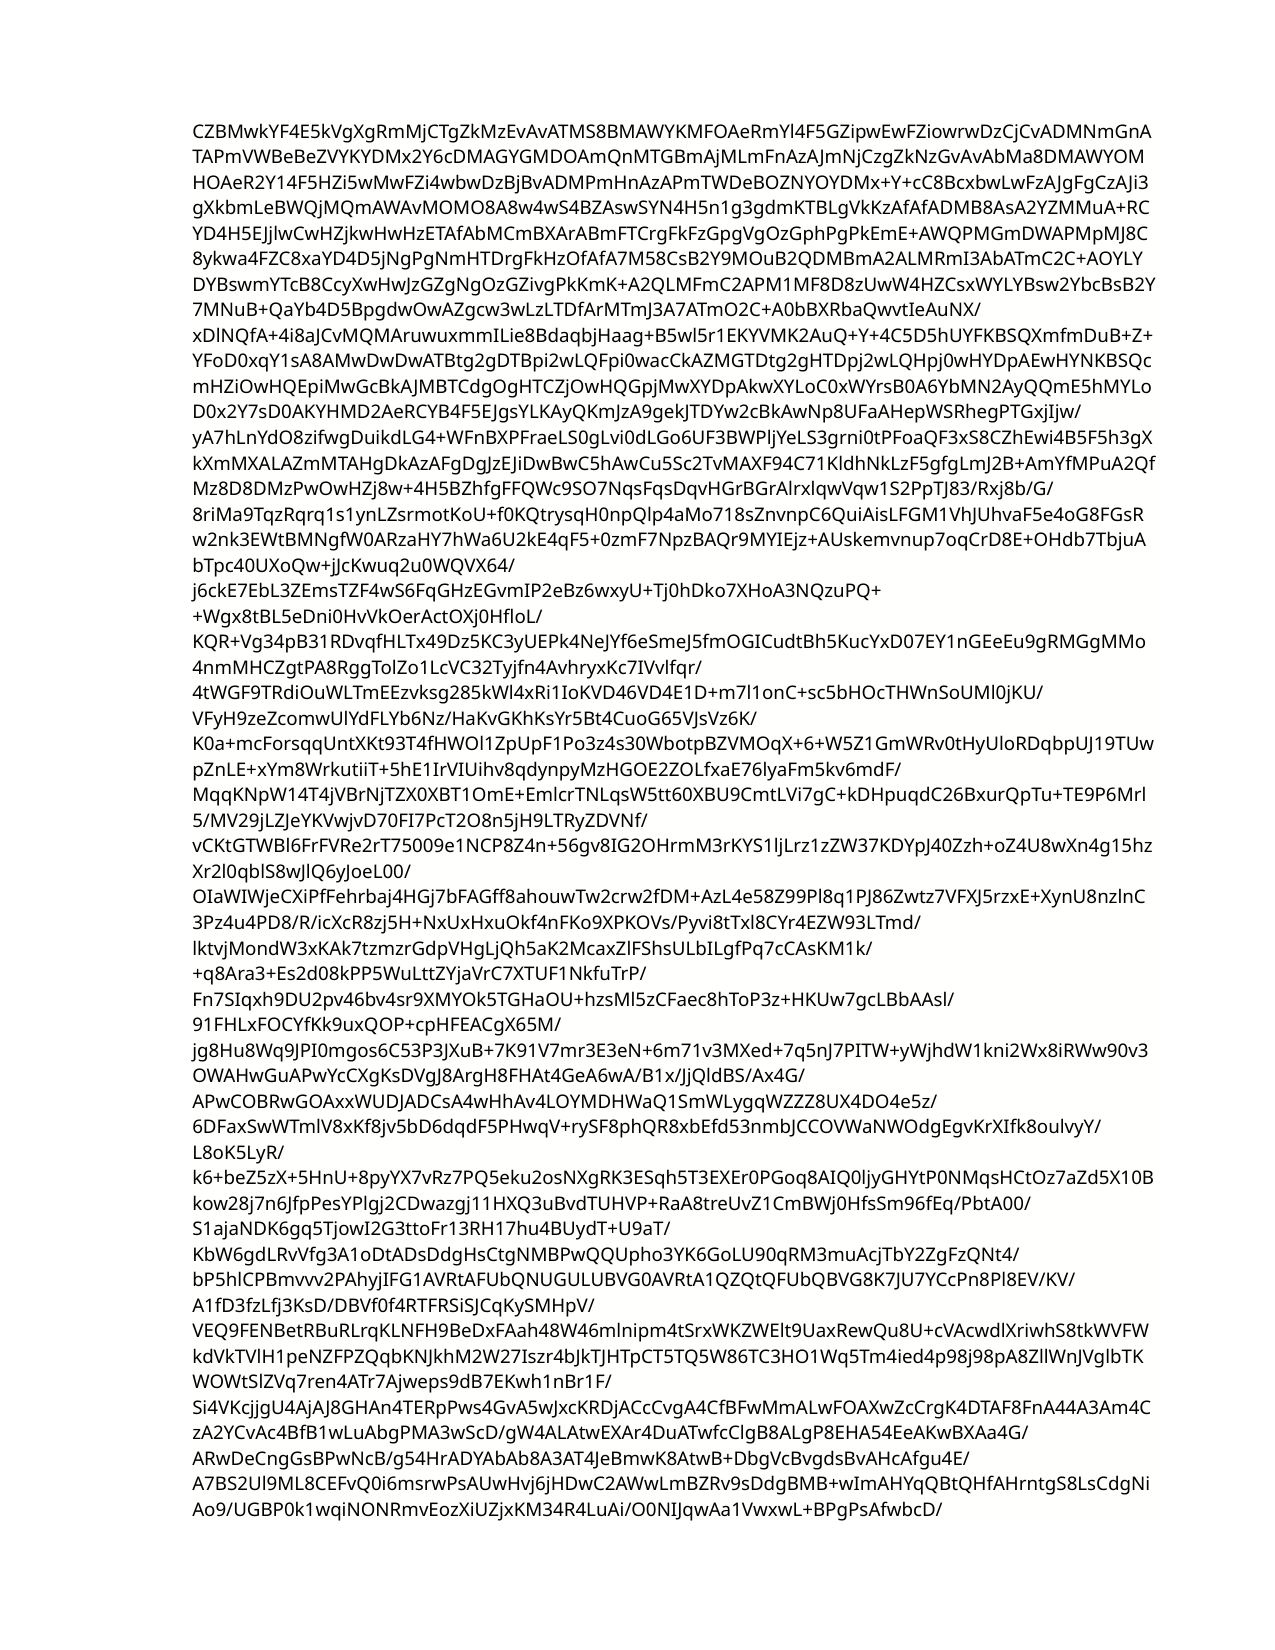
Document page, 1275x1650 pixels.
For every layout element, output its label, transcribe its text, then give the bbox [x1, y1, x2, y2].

text CZBMwkYF4E5kVgXgRmMjCTgZkMzEvAvATMS8BMAWYKMFOAeRmYl4F5GZipwEwFZiowrwDzCjCvADMNmGnATAPmVWBeBeZVYKYDMx2Y6cDMAGYGMDOAmQnMTGBmAjMLmFnAzAJmNjCzgZkNzGvAvAbMa8DMAWYOMHOAeR2Y14F5HZi5wMwFZi4wbwDzBjBvADMPmHnAzAPmTWDeBOZNYOYDMx+Y+cC8BcxbwLwFzAJgFgCzAJi3gXkbmLeBWQjMQmAWAvMOMO8A8w4wS4BZAswSYN4H5n1g3gdmKTBLgVkKzAfAfADMB8AsA2YZMMuA+RCYD4H5EJjlwCwHZjkwHwHzETAfAbMCmBXArABmFTCrgFkFzGpgVgOzGphPgPkEmE+AWQPMGmDWAPMpMJ8C8ykwa4FZC8xaYD4D5jNgPgNmHTDrgFkHzOfAfA7M58CsB2Y9MOuB2QDMBmA2ALMRmI3AbATmC2C+AOYLYDYBswmYTcB8CcyXwHwJzGZgNgOzGZivgPkKmK+A2QLMFmC2APM1MF8D8zUwW4HZCsxWYLYBsw2YbcBsB2Y7MNuB+QaYb4D5BpgdwOwAZgcw3wLzLTDfArMTmJ3A7ATmO2C+A0bBXRbaQwvtIeAuNX/xDlNQfA+4i8aJCvMQMAruwuxmmILie8BdaqbjHaag+B5wl5r1EKYVMK2AuQ+Y+4C5D5hUYFKBSQXmfmDuB+Z+YFoD0xqY1sA8AMwDwDwATBtg2gDTBpi2wLQFpi0wacCkAZMGTDtg2gHTDpj2wLQHpj0wHYDpAEwHYNKBSQcmHZiOwHQEpiMwGcBkAJMBTCdgOgHTCZjOwHQGpjMwXYDpAkwXYLoC0xWYrsB0A6YbMN2AyQQmE5hMYLoD0x2Y7sD0AKYHMD2AeRCYB4F5EJgsYLKAyQKmJzA9gekJTDYw2cBkAwNp8UFaAHepWSRhegPTGxjIjw/yA7hLnYdO8zifwgDuikdLG4+WFnBXPFraeLS0gLvi0dLGo6UF3BWPljYeLS3grni0tPFoaQF3xS8CZhEwi4B5F5h3gXkXmMXALAZmMTAHgDkAzAFgDgJzEJiDwBwC5hAwCu5Sc2TvMAXF94C71KldhNkLzF5gfgLmJ2B+AmYfMPuA2QfMz8D8DMzPwOwHZj8w+4H5BZhfgFFQWc9SO7NqsFqsDqvHGrBGrAlrxlqwVqw1S2PpTJ83/Rxj8b/G/8riMa9TqzRqrq1s1ynLZsrmotKoU+f0KQtrysqH0npQlp4aMo718sZnvnpC6QuiAisLFGM1VhJUhvaF5e4oG8FGsRw2nk3EWtBMNgfW0ARzaHY7hWa6U2kE4qF5+0zmF7NpzBAQr9MYIEjz+AUskemvnup7oqCrD8E+OHdb7TbjuAbTpc40UXoQw+jJcKwuq2u0WQVX64/j6ckE7EbL3ZEmsTZF4wS6FqGHzEGvmIP2eBz6wxyU+Tj0hDko7XHoA3NQzuPQ++Wgx8tBL5eDni0HvVkOerActOXj0HfloL/KQR+Vg34pB31RDvqfHLTx49Dz5KC3yUEPk4NeJYf6eSmeJ5fmOGICudtBh5KucYxD07EY1nGEeEu9gRMGgMMo4nmMHCZgtPA8RggTolZo1LcVC32Tyjfn4AvhryxKc7IVvlfqr/4tWGF9TRdiOuWLTmEEzvksg285kWl4xRi1IoKVD46VD4E1D+m7l1onC+sc5bHOcTHWnSoUMl0jKU/VFyH9zeZcomwUlYdFLYb6Nz/HaKvGKhKsYr5Bt4CuoG65VJsVz6K/K0a+mcForsqqUntXKt93T4fHWOl1ZpUpF1Po3z4s30WbotpBZVMOqX+6+W5Z1GmWRv0tHyUloRDqbpUJ19TUwpZnLE+xYm8WrkutiiT+5hE1IrVIUihv8qdynpyMzHGOE2ZOLfxaE76lyaFm5kv6mdF/MqqKNpW14T4jVBrNjTZX0XBT1OmE+EmlcrTNLqsW5tt60XBU9CmtLVi7gC+kDHpuqdC26BxurQpTu+TE9P6Mrl5/MV29jLZJeYKVwjvD70FI7PcT2O8n5jH9LTRyZDVNf/vCKtGTWBl6FrFVRe2rT75009e1NCP8Z4n+56gv8IG2OHrmM3rKYS1ljLrz1zZW37KDYpJ40Zzh+oZ4U8wXn4g15hzXr2l0qblS8wJlQ6yJoeL00/OIaWIWjeCXiPfFehrbaj4HGj7bFAGff8ahouwTw2crw2fDM+AzL4e58Z99Pl8q1PJ86Zwtz7VFXJ5rzxE+XynU8nzlnC3Pz4u4PD8/R/icXcR8zj5H+NxUxHxuOkf4nFKo9XPKOVs/Pyvi8tTxl8CYr4EZW93LTmd/lktvjMondW3xKAk7tzmzrGdpVHgLjQh5aK2McaxZlFShsULbILgfPq7cCAsKM1k/+q8Ara3+Es2d08kPP5WuLttZYjaVrC7XTUF1NkfuTrP/Fn7SIqxh9DU2pv46bv4sr9XMYOk5TGHaOU+hzsMl5zCFaec8hToP3z+HKUw7gcLBbAAsl/91FHLxFOCYfKk9uxQOP+cpHFEACgX65M/jg8Hu8Wq9JPI0mgos6C53P3JXuB+7K91V7mr3E3eN+6m71v3MXed+7q5nJ7PITW+yWjhdW1kni2Wx8iRWw90v3OWAHwGuAPwYcCXgKsDVgJ8ArgH8FHAt4GeA6wA/B1x/JjQldBS/Ax4G/APwCOBRwGOAxxWUDJADCsA4wHhAv4LOYMDHWaQ1SmWLygqWZZZ8UX4DO4e5z/6DFaxSwWTmlV8xKf8jv5bD6dqdF5PHwqV+rySF8phQR8xbEfd53nmbJCCOVWaNWOdgEgvKrXIfk8oulvyY/L8oK5LyR/k6+beZ5zX+5HnU+8pyYX7vRz7PQ5eku2osNXgRK3ESqh5T3EXEr0PGoq8AIQ0ljyGHYtP0NMqsHCtOz7aZd5X10Bkow28j7n6JfpPesYPlgj2CDwazgj11HXQ3uBvdTUHVP+RaA8treUvZ1CmBWj0HfsSm96fEq/PbtA00/S1ajaNDK6gq5TjowI2G3ttoFr13RH17hu4BUydT+U9aT/KbW6gdLRvVfg3A1oDtADsDdgHsCtgNMBPwQQUpho3YK6GoLU90qRM3muAcjTbY2ZgFzQNt4/bP5hlCPBmvvv2PAhyjIFG1AVRtAFUbQNUGULUBVG0AVRtA1QZQtQFUbQBVG8K7JU7YCcPn8Pl8EV/KV/A1fD3fzLfj3KsD/DBVf0f4RTFRSiSJCqKySMHpV/VEQ9FENBetRBuRLrqKLNFH9BeDxFAah48W46mlnipm4tSrxWKZWElt9UaxRewQu8U+cVAcwdlXriwhS8tkWVFWkdVkTVlH1peNZFPZQqbKNJkhM2W27Iszr4bJkTJHTpCT5TQ5W86TC3HO1Wq5Tm4ied4p98j98pA8ZllWnJVglbTKWOWtSlZVq7ren4ATr7Ajweps9dB7EKwh1nBr1F/Si4VKcjjgU4AjAJ8GHAn4TERpPws4GvA5wJxcKRDjACcCvgA4CfBFwMmALwFOAXwZcCrgK4DTAF8FnA44A3Am4CzA2YCvAc4BfB1wLuAbgPMA3wScD/gW4ALAtwEXAr4DuATwfcClgB8ALgP8EHA54EeAKwBXAa4G/ARwDeCngGsBPwNcB/g54HrADYAbAb8A3AT4JeBmwK8AtwB+DbgVcBvgdsBvAHcAfgu4E/A7BS2Ul9ML8CEFvQ0i6msrwPsAUwHvj6jHDwC2AWwLmBZRv9sDdgBMB+wImAHYqQBtQHfAHrntgS8LsCdgNiAo9/UGBP0k1wqiNONRmvEozXiUZjxKM34R4LuAi/O0NIJqwAa1VwxwL+BPgPsAfwbcD/ [192, 118, 1157, 1522]
